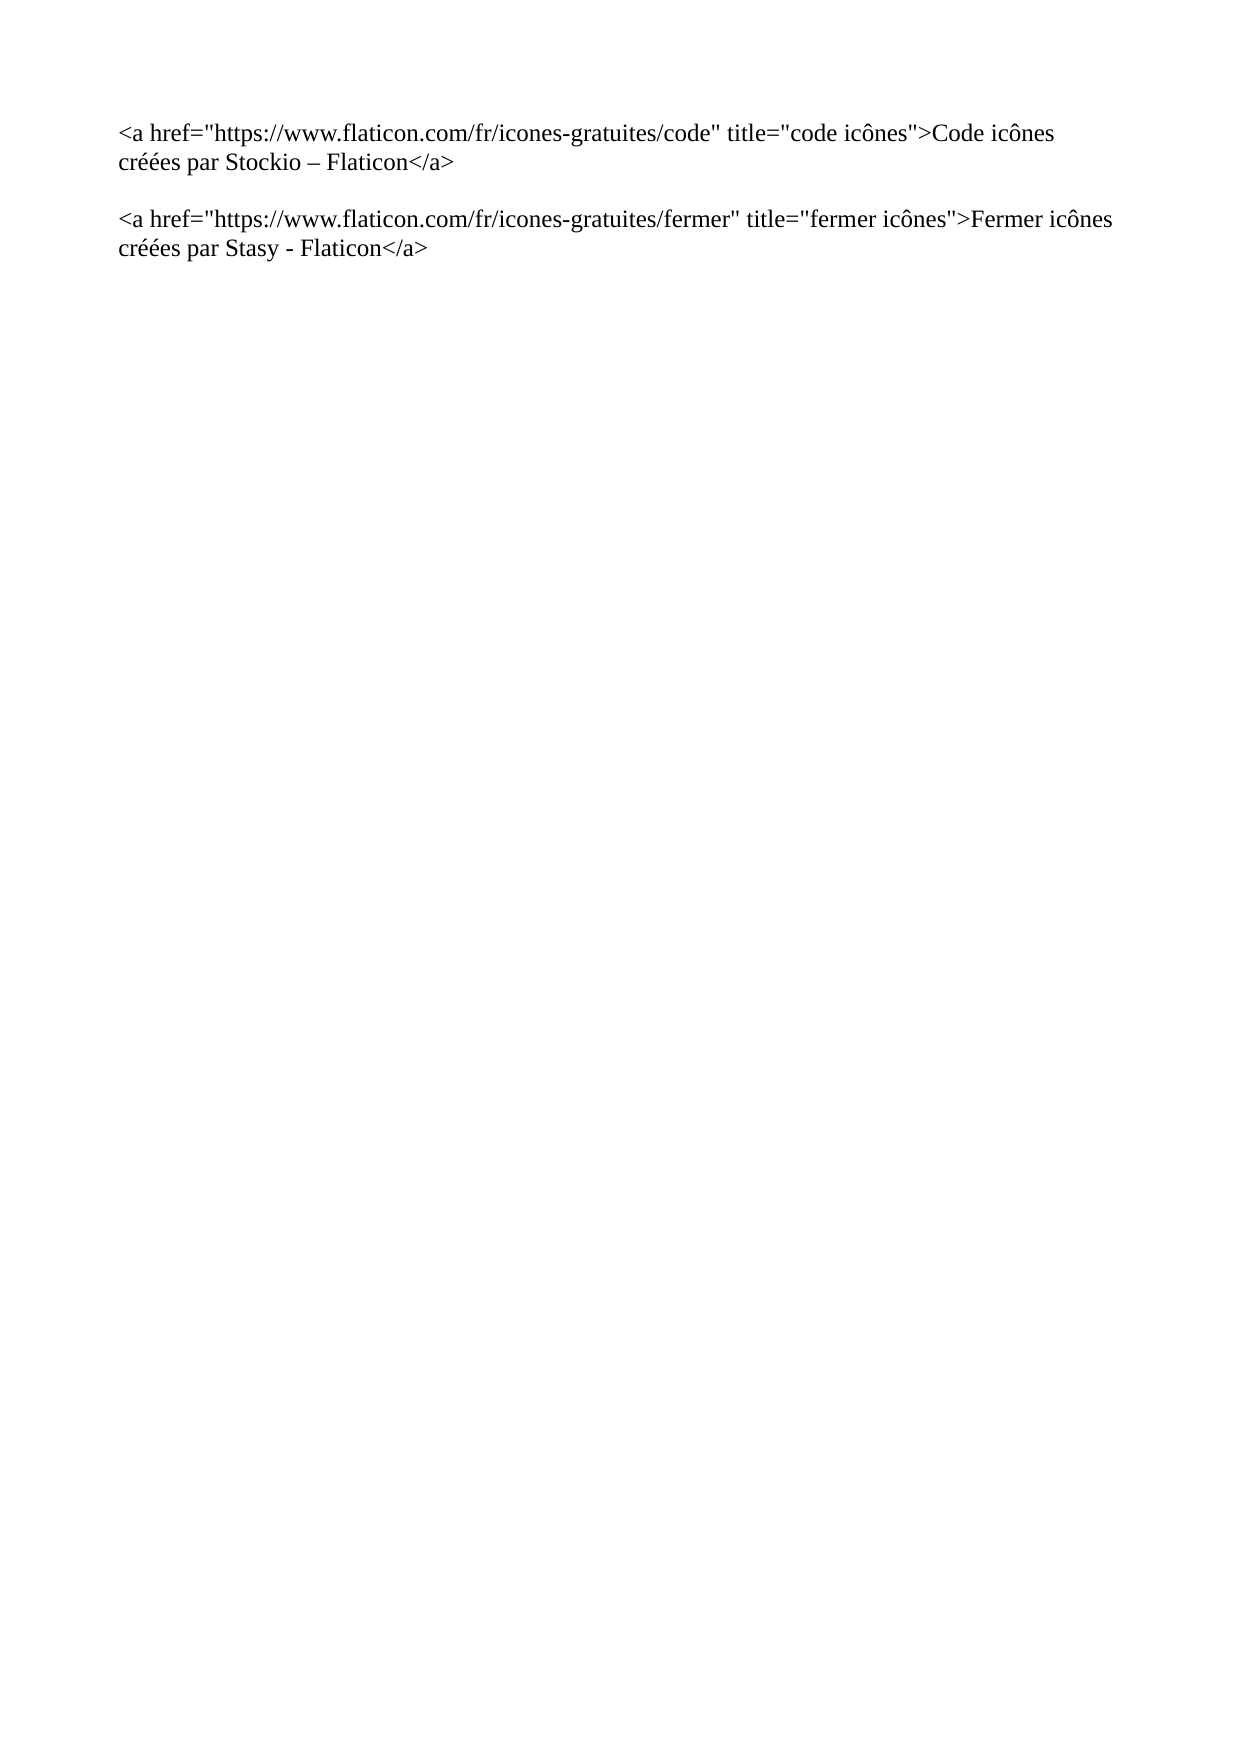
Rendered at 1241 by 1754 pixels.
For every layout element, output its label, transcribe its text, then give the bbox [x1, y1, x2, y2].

text <a href="https://www.flaticon.com/fr/icones-gratuites/fermer" title="fermer icônes">Fermer icônes créées par Stasy - Flaticon</a> [118, 204, 1122, 262]
text <a href="https://www.flaticon.com/fr/icones-gratuites/code" title="code icônes">Code icônes créées par Stockio – Flaticon</a> [118, 118, 1122, 176]
